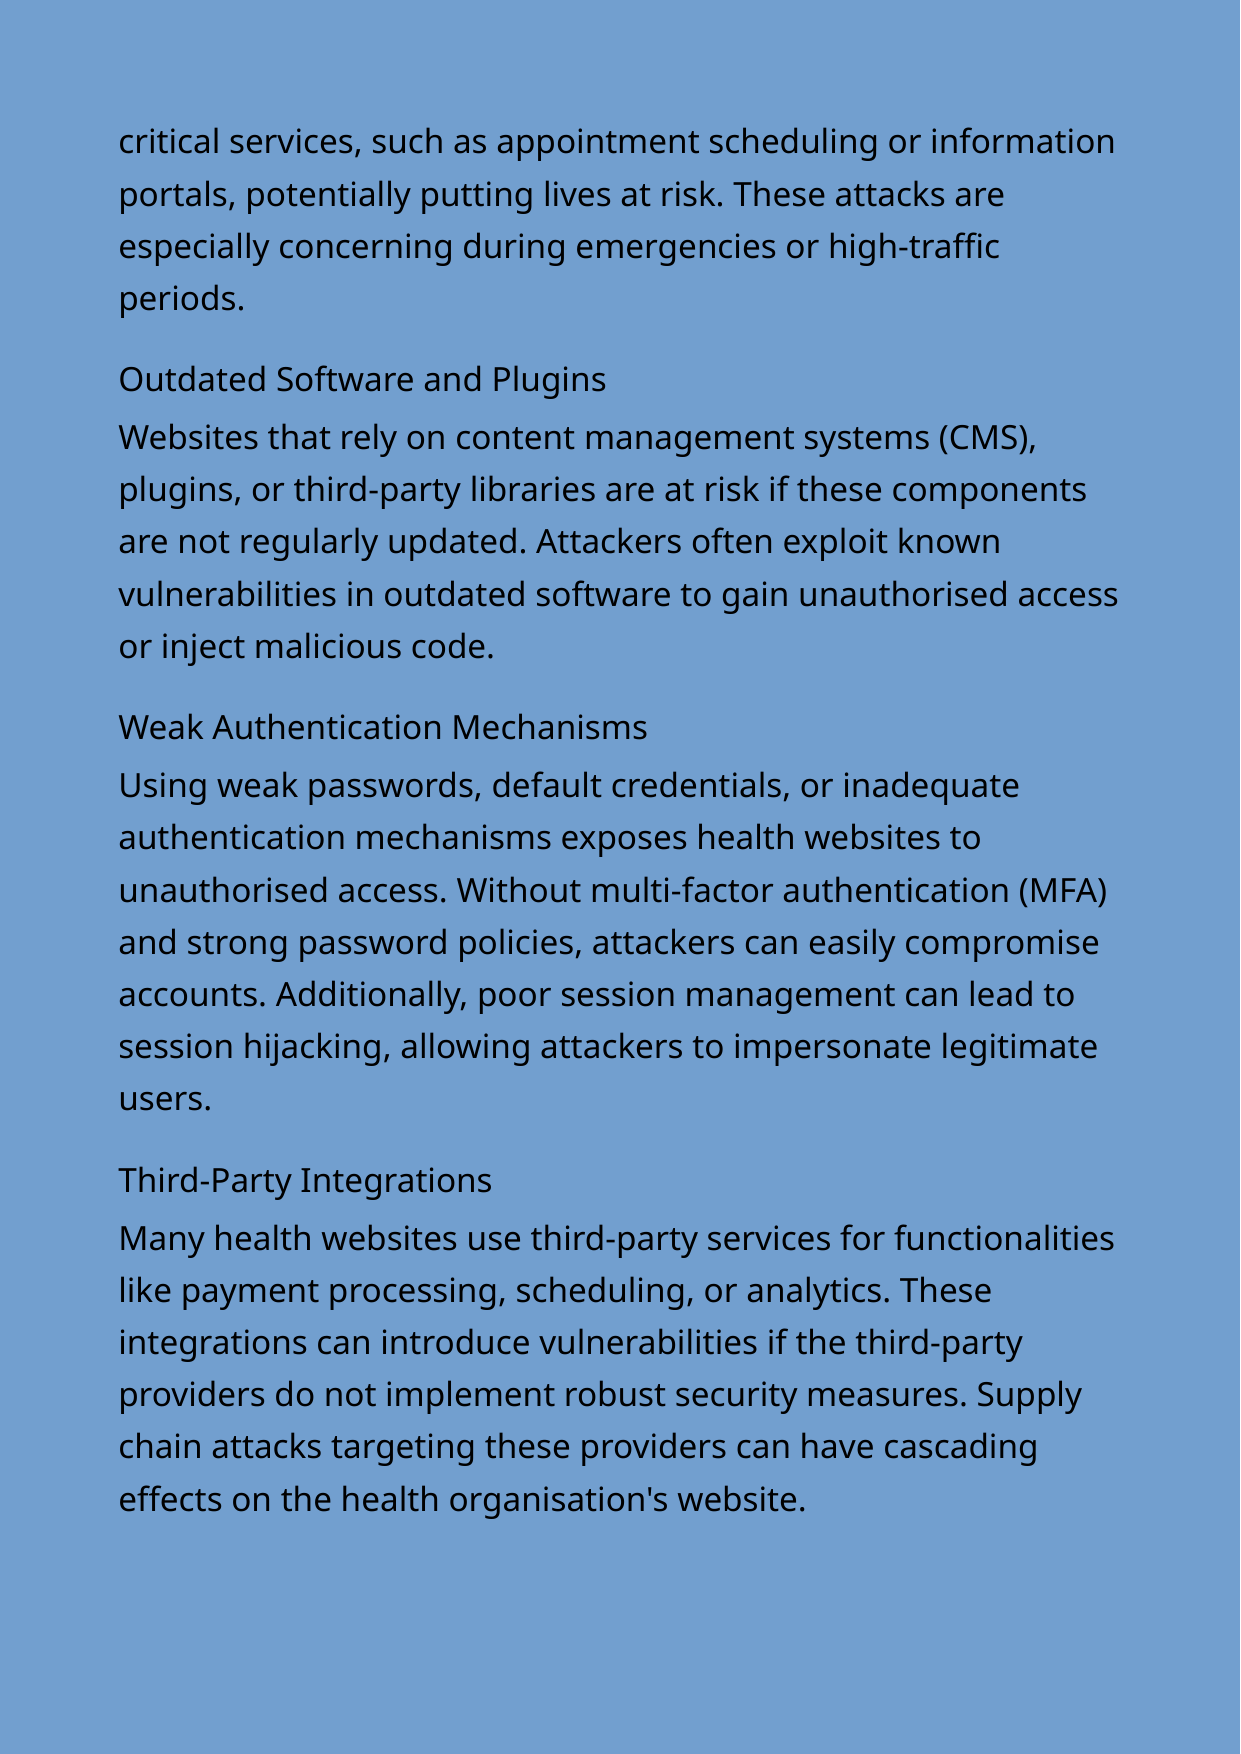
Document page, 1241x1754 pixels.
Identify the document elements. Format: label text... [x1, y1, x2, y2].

text critical services, such as appointment scheduling or information portals, potentially putting lives at risk. These attacks are especially concerning during emergencies or high-traffic periods. [118, 118, 1122, 320]
text Many health websites use third-party services for functionalities like payment processing, scheduling, or analytics. These integrations can introduce vulnerabilities if the third-party providers do not implement robust security measures. Supply chain attacks targeting these providers can have cascading effects on the health organisation's website. [118, 1214, 1122, 1521]
subtitle Weak Authentication Mechanisms [118, 704, 1122, 749]
subtitle Outdated Software and Plugins [118, 356, 1122, 401]
text Using weak passwords, default credentials, or inadequate authentication mechanisms exposes health websites to unauthorised access. Without multi-factor authentication (MFA) and strong password policies, attackers can easily compromise accounts. Additionally, poor session management can lead to session hijacking, allowing attackers to impersonate legitimate users. [118, 762, 1122, 1121]
text Websites that rely on content management systems (CMS), plugins, or third-party libraries are at risk if these components are not regularly updated. Attackers often exploit known vulnerabilities in outdated software to gain unauthorised access or inject malicious code. [118, 414, 1122, 668]
subtitle Third-Party Integrations [118, 1156, 1122, 1202]
